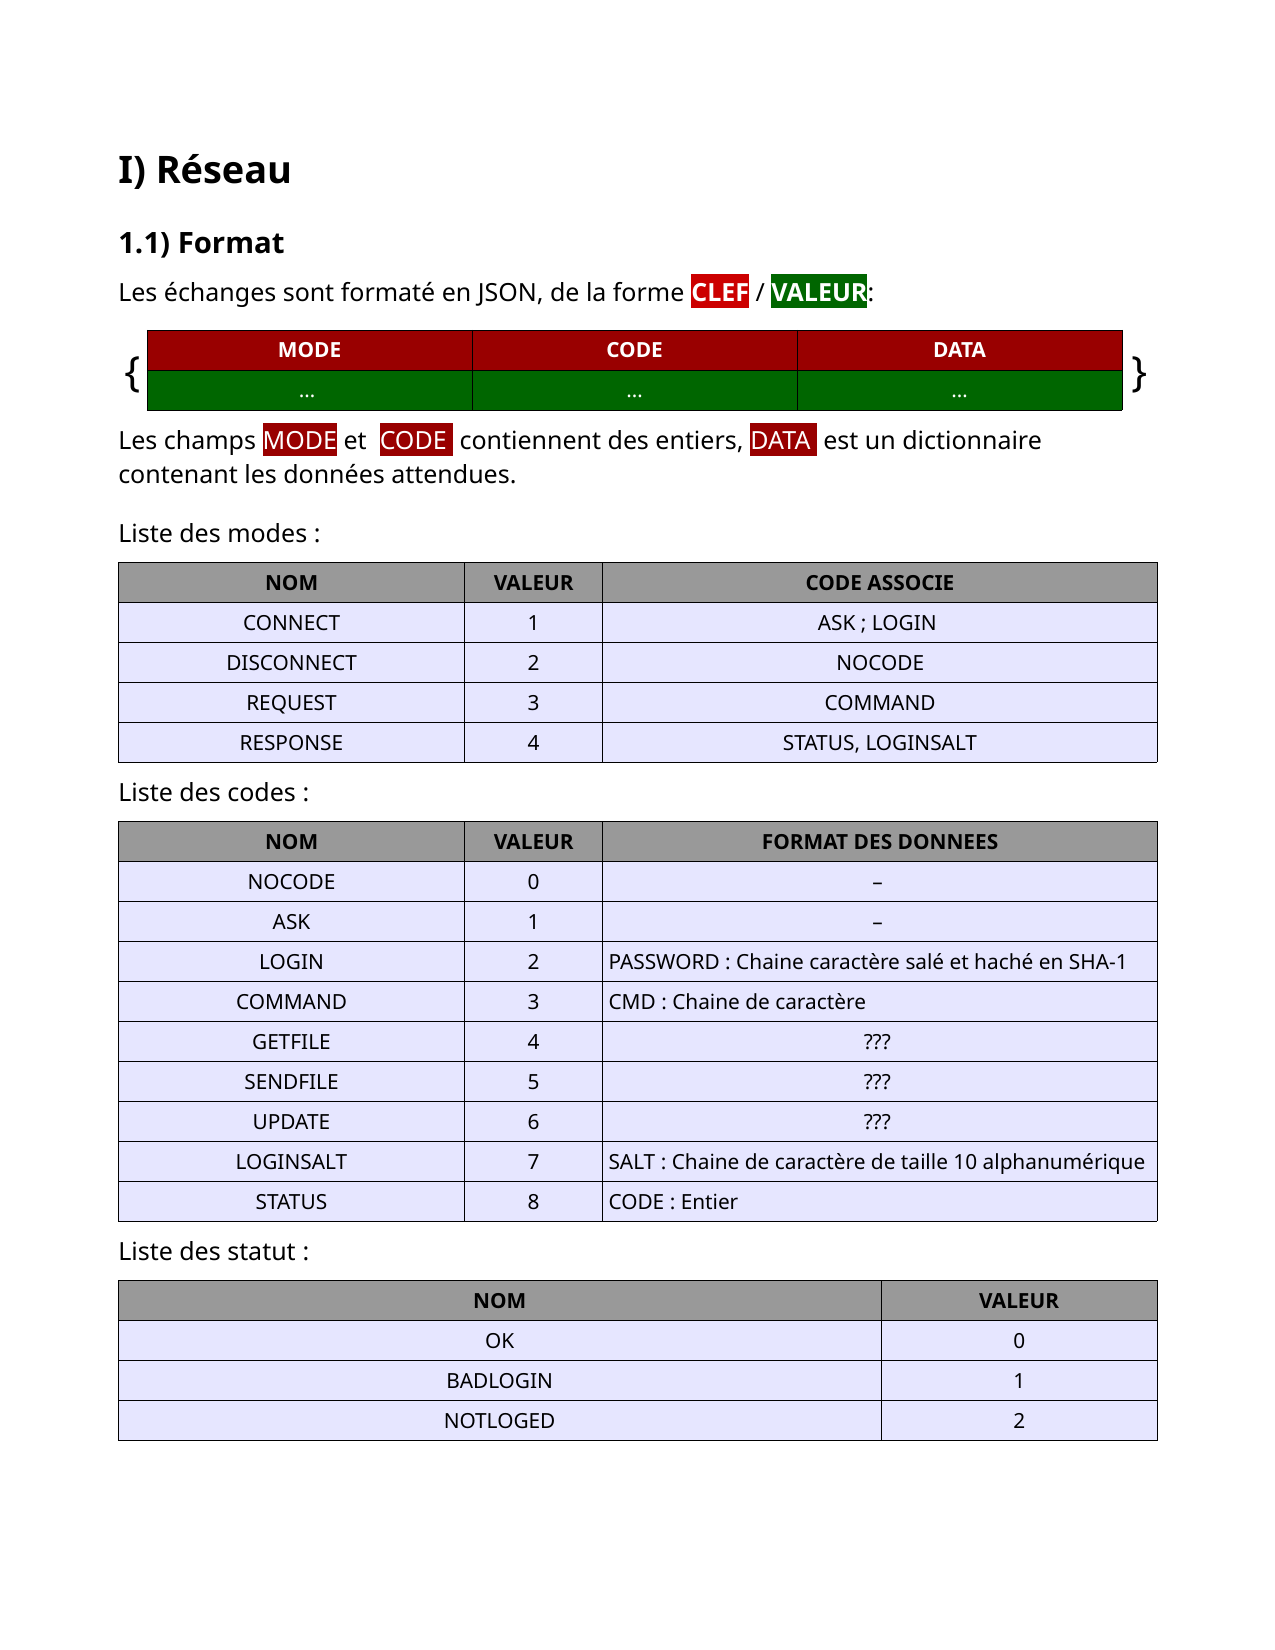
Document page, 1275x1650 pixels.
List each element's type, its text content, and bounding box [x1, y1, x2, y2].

table_cell – [603, 902, 1157, 941]
table_cell STATUS, LOGINSALT [603, 723, 1157, 762]
table_cell CODE : Entier [603, 1182, 1157, 1221]
table_cell ??? [603, 1022, 1157, 1061]
table_cell COMMAND [119, 982, 464, 1021]
table_cell 0 [465, 862, 602, 901]
table_cell 1 [465, 603, 602, 642]
table_cell SENDFILE [119, 1062, 464, 1101]
table_header NOM [119, 1281, 881, 1320]
table_header FORMAT DES DONNEES [603, 822, 1157, 861]
table_cell ??? [603, 1102, 1157, 1141]
table_cell STATUS [119, 1182, 464, 1221]
table_header VALEUR [465, 563, 602, 602]
table_cell LOGINSALT [119, 1142, 464, 1181]
table_cell 6 [465, 1102, 602, 1141]
table_cell ASK [119, 902, 464, 941]
table_cell BADLOGIN [119, 1361, 881, 1400]
table_cell PASSWORD : Chaine caractère salé et haché en SHA-1 [603, 942, 1157, 981]
table_header MODE [148, 331, 472, 370]
table_cell 1 [465, 902, 602, 941]
table_cell 5 [465, 1062, 602, 1101]
table_header VALEUR [882, 1281, 1157, 1320]
table_cell CMD : Chaine de caractère [603, 982, 1157, 1021]
table_header NOM [119, 563, 464, 602]
table_header { [117, 330, 147, 410]
table_cell COMMAND [603, 683, 1157, 722]
table_cell 3 [465, 683, 602, 722]
table_cell 0 [882, 1321, 1157, 1360]
table_cell REQUEST [119, 683, 464, 722]
table_header DATA [798, 331, 1122, 370]
table_cell NOTLOGED [119, 1401, 881, 1440]
table_cell 1 [882, 1361, 1157, 1400]
table_cell UPDATE [119, 1102, 464, 1141]
table_header } [1123, 330, 1156, 410]
table_cell ASK ; LOGIN [603, 603, 1157, 642]
table_cell … [473, 371, 797, 410]
table_cell SALT : Chaine de caractère de taille 10 alphanumérique [603, 1142, 1157, 1181]
table_cell … [148, 371, 472, 410]
text Les échanges sont formaté en JSON, de la forme CLEF / VALEUR: [118, 274, 1157, 308]
text Liste des codes : [118, 775, 1157, 809]
subtitle 1.1) Format [118, 222, 1157, 262]
table_cell 4 [465, 1022, 602, 1061]
table_cell RESPONSE [119, 723, 464, 762]
table_cell NOCODE [603, 643, 1157, 682]
table_cell ??? [603, 1062, 1157, 1101]
table_cell 7 [465, 1142, 602, 1181]
table_header CODE ASSOCIE [603, 563, 1157, 602]
subtitle I) Réseau [118, 143, 1157, 195]
table_cell 4 [465, 723, 602, 762]
table_cell 8 [465, 1182, 602, 1221]
table_cell 2 [882, 1401, 1157, 1440]
table_cell 2 [465, 942, 602, 981]
table_cell – [603, 862, 1157, 901]
table_cell 2 [465, 643, 602, 682]
table_cell GETFILE [119, 1022, 464, 1061]
text Liste des modes : [118, 516, 1157, 549]
table_header VALEUR [465, 822, 602, 861]
table_header CODE [473, 331, 797, 370]
table_cell DISCONNECT [119, 643, 464, 682]
text Liste des statut : [118, 1234, 1157, 1268]
table_cell LOGIN [119, 942, 464, 981]
table_cell CONNECT [119, 603, 464, 642]
table_cell OK [119, 1321, 881, 1360]
table_header NOM [119, 822, 464, 861]
table_cell 3 [465, 982, 602, 1021]
table_cell NOCODE [119, 862, 464, 901]
text Les champs MODE et CODE contiennent des entiers, DATA est un dictionnaire contenant les données attendues. [118, 422, 1157, 491]
table_cell … [798, 371, 1122, 410]
